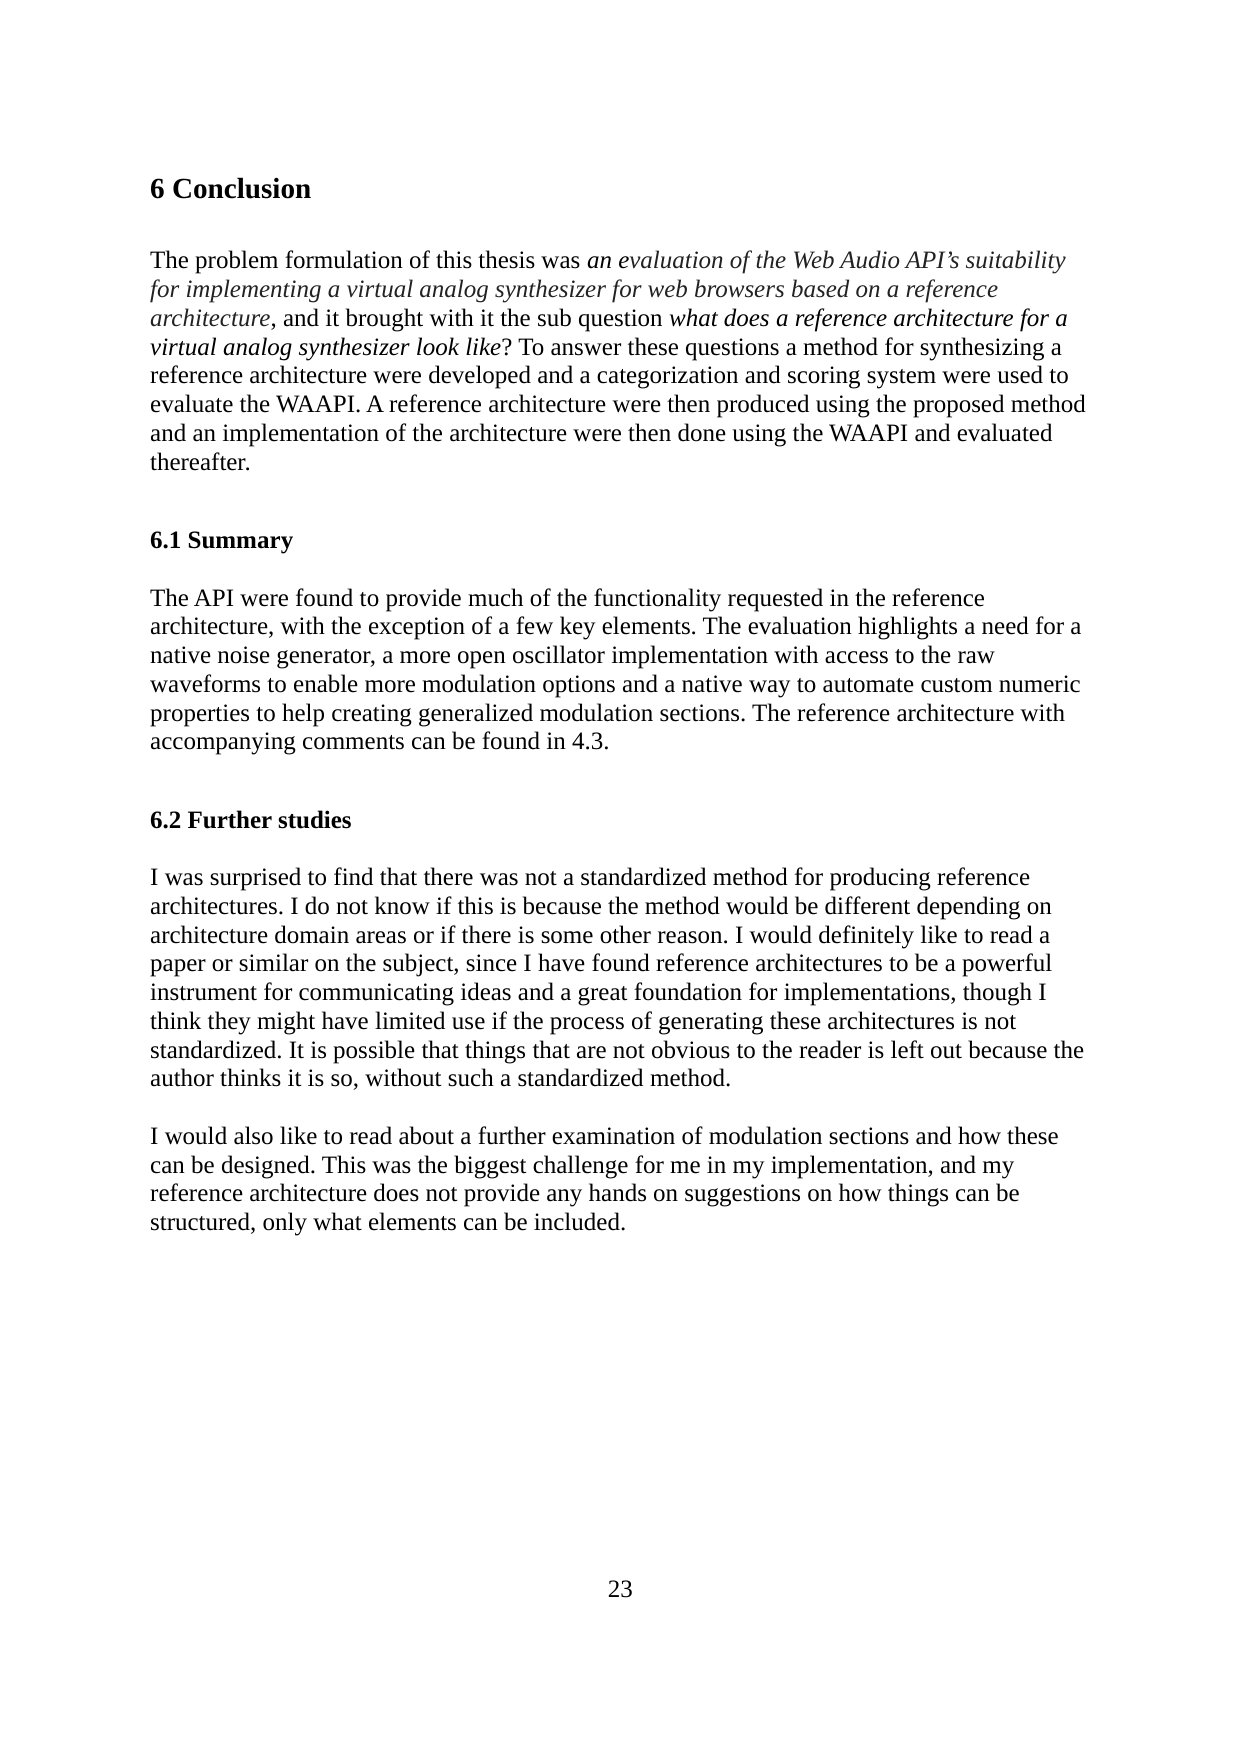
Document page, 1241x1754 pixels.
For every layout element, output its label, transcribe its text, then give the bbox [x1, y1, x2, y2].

text The problem formulation of this thesis was an evaluation of the Web Audio API’s suitability for implementing a virtual analog synthesizer for web browsers based on a reference architecture, and it brought with it the sub question what does a reference architecture for a virtual analog synthesizer look like? To answer these questions a method for synthesizing a reference architecture were developed and a categorization and scoring system were used to evaluate the WAAPI. A reference architecture were then produced using the proposed method and an implementation of the architecture were then done using the WAAPI and evaluated thereafter. [150, 246, 1090, 476]
text The API were found to provide much of the functionality requested in the reference architecture, with the exception of a few key elements. The evaluation highlights a need for a native noise generator, a more open oscillator implementation with access to the raw waveforms to enable more modulation options and a native way to automate custom numeric properties to help creating generalized modulation sections. The reference architecture with accompanying comments can be found in 4.3. [150, 583, 1090, 755]
subtitle 6.2 Further studies [150, 805, 1090, 833]
subtitle 6 Conclusion [150, 171, 1090, 204]
text I was surprised to find that there was not a standardized method for producing reference architectures. I do not know if this is because the method would be different depending on architecture domain areas or if there is some other reason. I would definitely like to read a paper or similar on the subject, since I have found reference architectures to be a powerful instrument for communicating ideas and a great foundation for implementations, though I think they might have limited use if the process of generating these architectures is not standardized. It is possible that things that are not obvious to the reader is left out because the author thinks it is so, without such a standardized method. [150, 862, 1090, 1092]
text I would also like to read about a further examination of modulation sections and how these can be designed. This was the biggest challenge for me in my implementation, and my reference architecture does not provide any hands on suggestions on how things can be structured, only what elements can be included. [150, 1121, 1090, 1236]
subtitle 6.1 Summary [150, 525, 1090, 554]
